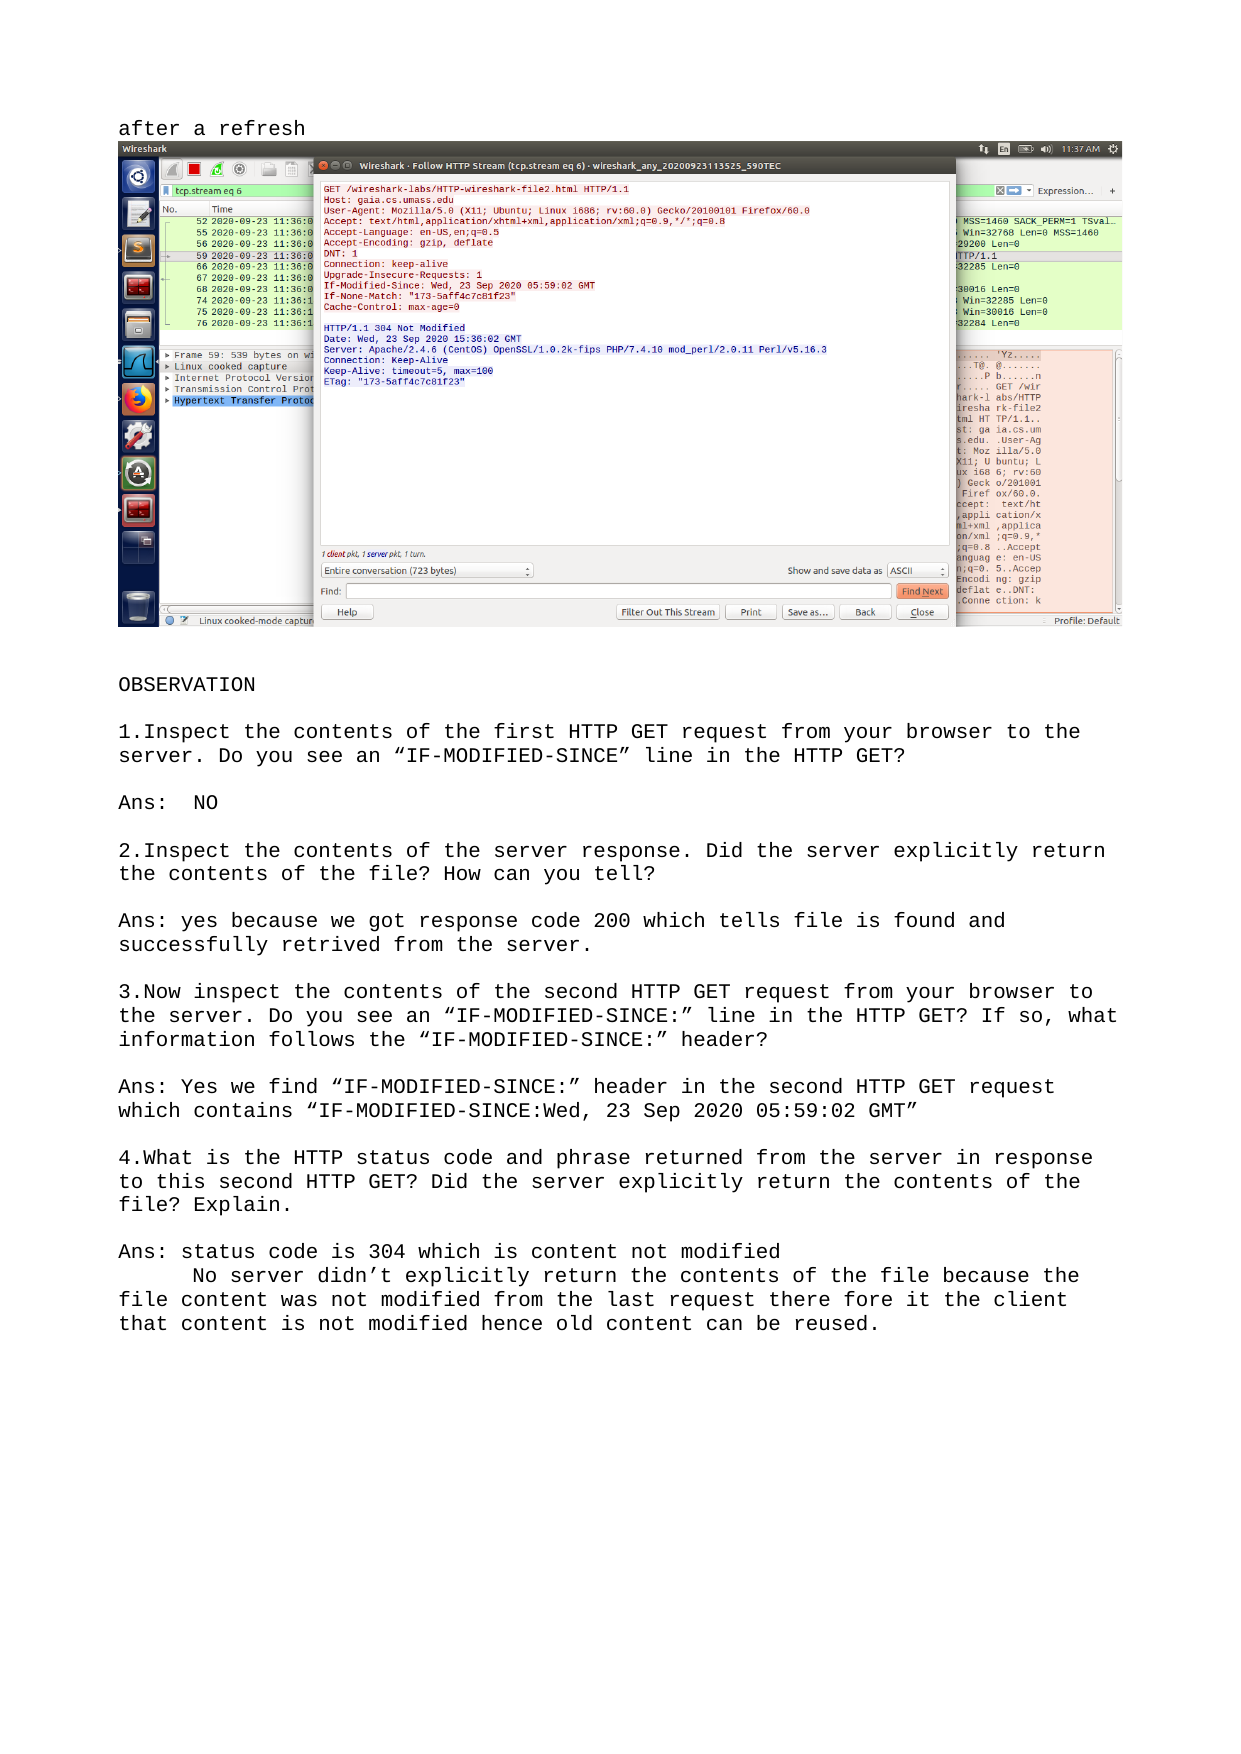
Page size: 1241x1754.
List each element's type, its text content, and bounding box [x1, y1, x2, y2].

text Ans: Yes we find “IF-MODIFIED-SINCE:” header in the second HTTP GET request [118, 1076, 1122, 1100]
text Ans: NO [118, 792, 1122, 816]
text which contains “IF-MODIFIED-SINCE:Wed, 23 Sep 2020 05:59:02 GMT” [118, 1100, 1122, 1123]
text 3.Now inspect the contents of the second HTTP GET request from your browser to the server. Do you see an “IF-MODIFIED-SINCE:” line in the HTTP GET? If so, what information follows the “IF-MODIFIED-SINCE:” header? [118, 981, 1122, 1052]
text 4.What is the HTTP status code and phrase returned from the server in response to this second HTTP GET? Did the server explicitly return the contents of the file? Explain. [118, 1147, 1122, 1218]
text after a refresh [118, 118, 1122, 141]
text Ans: yes because we got response code 200 which tells file is found and successfully retrived from the server. [118, 911, 1122, 958]
text No server didn’t explicitly return the contents of the file because the file content was not modified from the last request there fore it the client that content is not modified hence old content can be reused. [118, 1265, 1122, 1336]
text 2.Inspect the contents of the server response. Did the server explicitly return the contents of the file? How can you tell? [118, 839, 1122, 887]
text 1.Inspect the contents of the first HTTP GET request from your browser to the server. Do you see an “IF-MODIFIED-SINCE” line in the HTTP GET? [118, 721, 1122, 769]
text OBSERVATION [118, 674, 1122, 698]
text Ans: status code is 304 which is content not modified [118, 1242, 1122, 1265]
picture [118, 141, 1123, 627]
